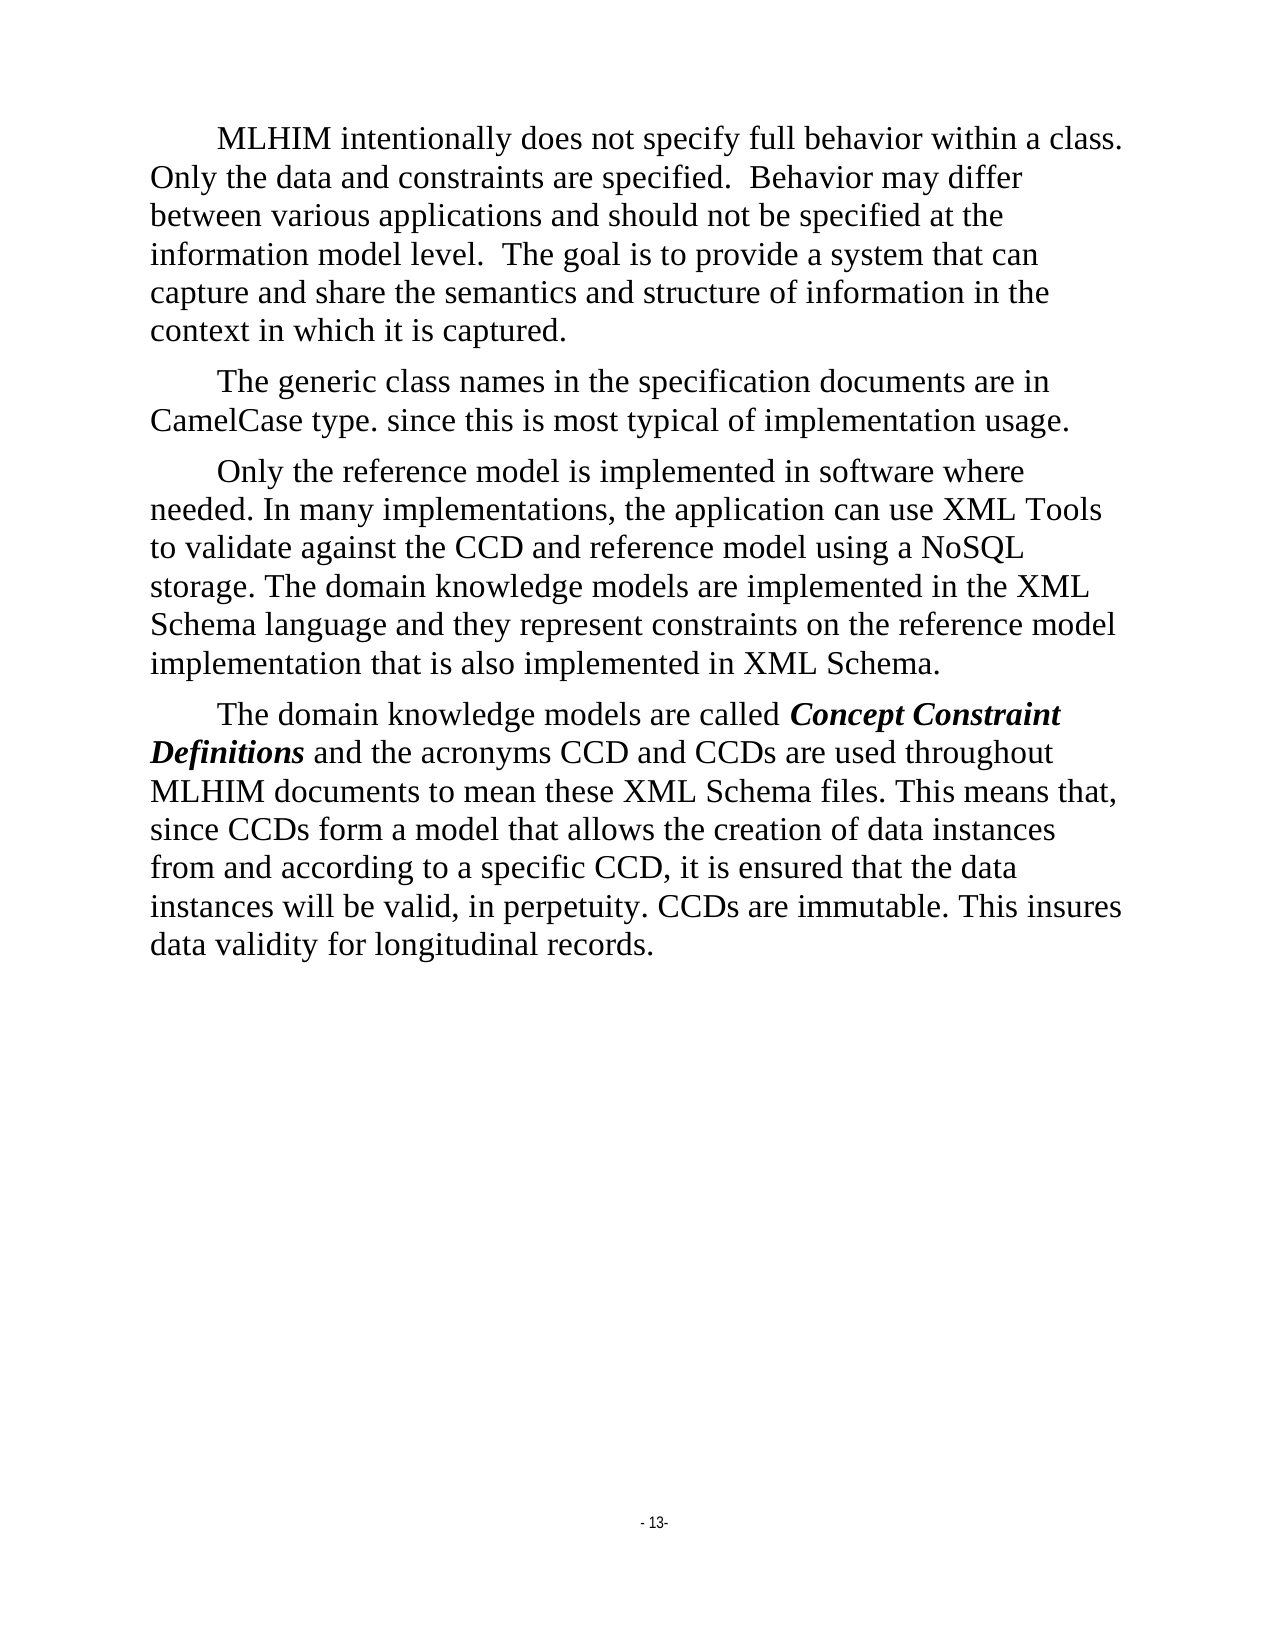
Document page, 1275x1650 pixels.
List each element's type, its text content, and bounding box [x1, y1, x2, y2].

text The domain knowledge models are called Concept Constraint Definitions and the acronyms CCD and CCDs are used throughout MLHIM documents to mean these XML Schema files. This means that, since CCDs form a model that allows the creation of data instances from and according to a specific CCD, it is ensured that the data instances will be valid, in perpetuity. CCDs are immutable. This insures data validity for longitudinal records. [150, 694, 1125, 963]
text The generic class names in the specification documents are in CamelCase type. since this is most typical of implementation usage. [150, 361, 1125, 438]
text MLHIM intentionally does not specify full behavior within a class. Only the data and constraints are specified. Behavior may differ between various applications and should not be specified at the information model level. The goal is to provide a system that can capture and share the semantics and structure of information in the context in which it is captured. [150, 118, 1125, 349]
text Only the reference model is implemented in software where needed. In many implementations, the application can use XML Tools to validate against the CCD and reference model using a NoSQL storage. The domain knowledge models are implemented in the XML Schema language and they represent constraints on the reference model implementation that is also implemented in XML Schema. [150, 451, 1125, 681]
